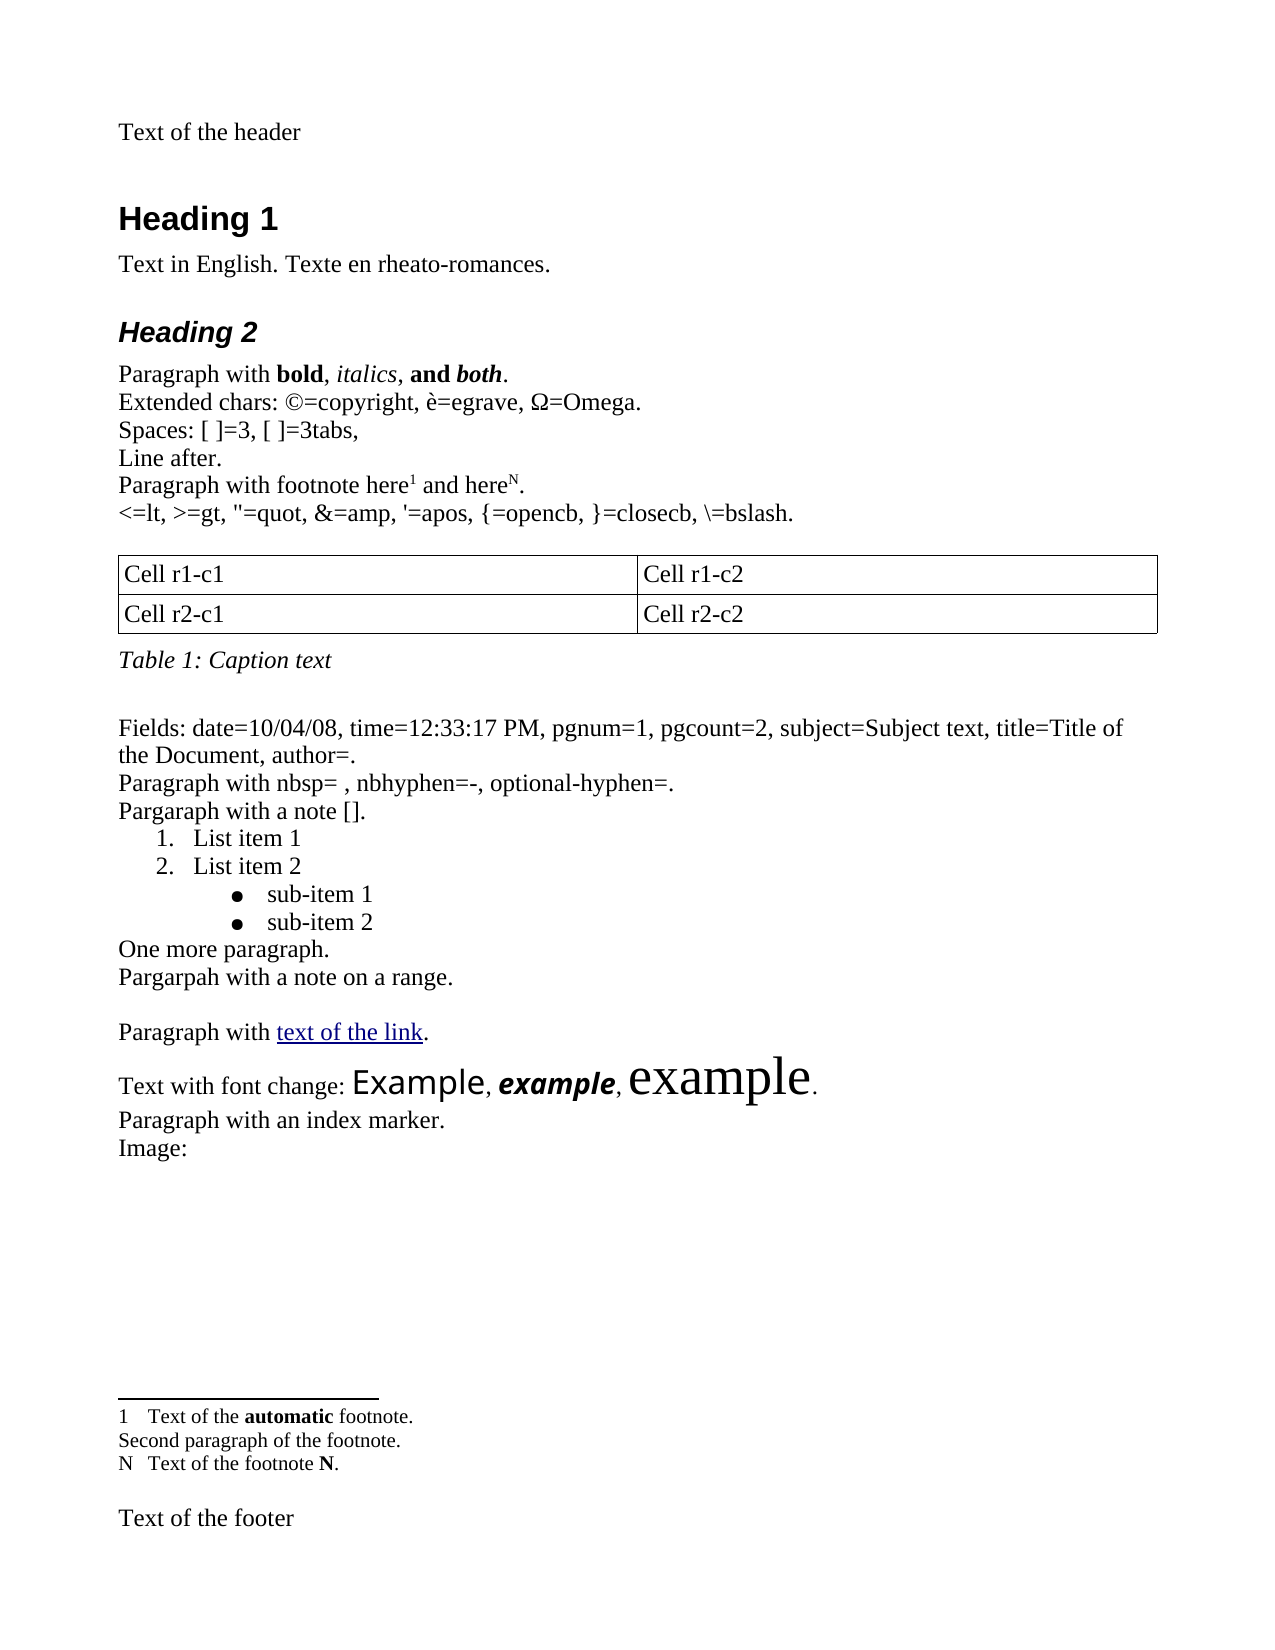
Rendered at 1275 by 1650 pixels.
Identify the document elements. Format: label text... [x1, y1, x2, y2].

list sub-item 1 [229, 880, 1157, 908]
text Table 1: Caption text [118, 646, 1157, 673]
text Paragraph with bold, italics, and both. [118, 361, 1157, 388]
text Fields: date=10/04/08, time=12:33:18 PM, pgnum=1, pgcount=2, subject=Subject text, title=Title of the Document, author=. [118, 714, 1157, 769]
text Text in English. Texte en rheato-romances. [118, 250, 1157, 278]
text Text of the footnote N. [118, 1452, 1157, 1475]
text Paragraph with an index marker. [118, 1106, 1157, 1134]
text Image: [118, 1134, 1157, 1162]
text Extended chars: ©=copyright, è=egrave, Ω=Omega. [118, 388, 1157, 416]
text Paragraph with nbsp= , nbhyphen=‑, optional-hyphen=­. [118, 769, 1157, 797]
list List item 2 [156, 852, 1157, 880]
text Second paragraph of the footnote. [118, 1428, 1157, 1452]
table_header Cell r1-c2 [638, 556, 1157, 594]
table_header Cell r1-c1 [119, 556, 637, 594]
text Pargarpah with a note on a range. [118, 963, 1157, 991]
text Pargaraph with a note []. [118, 797, 1157, 824]
text Paragraph with footnote here and here. [118, 471, 1157, 499]
text Spaces: [ ]=3, [ ]=3tabs, Line after. [118, 416, 1157, 471]
text <=lt, >=gt, "=quot, &=amp, '=apos, {=opencb, }=closecb, \=bslash. [118, 499, 1157, 527]
table_cell Cell r2-c2 [638, 595, 1157, 633]
table_cell Cell r2-c1 [119, 595, 637, 633]
list List item 1 [156, 824, 1157, 852]
text Paragraph with text of the link. [118, 1018, 1157, 1046]
text One more paragraph. [118, 935, 1157, 963]
subtitle Heading 2 [118, 316, 1157, 348]
text Text of the automatic footnote. [118, 1405, 1157, 1428]
list sub-item 2 [229, 908, 1157, 935]
text Text with font change: Example, example, example. [118, 1046, 1157, 1106]
subtitle Heading 1 [118, 200, 1157, 238]
